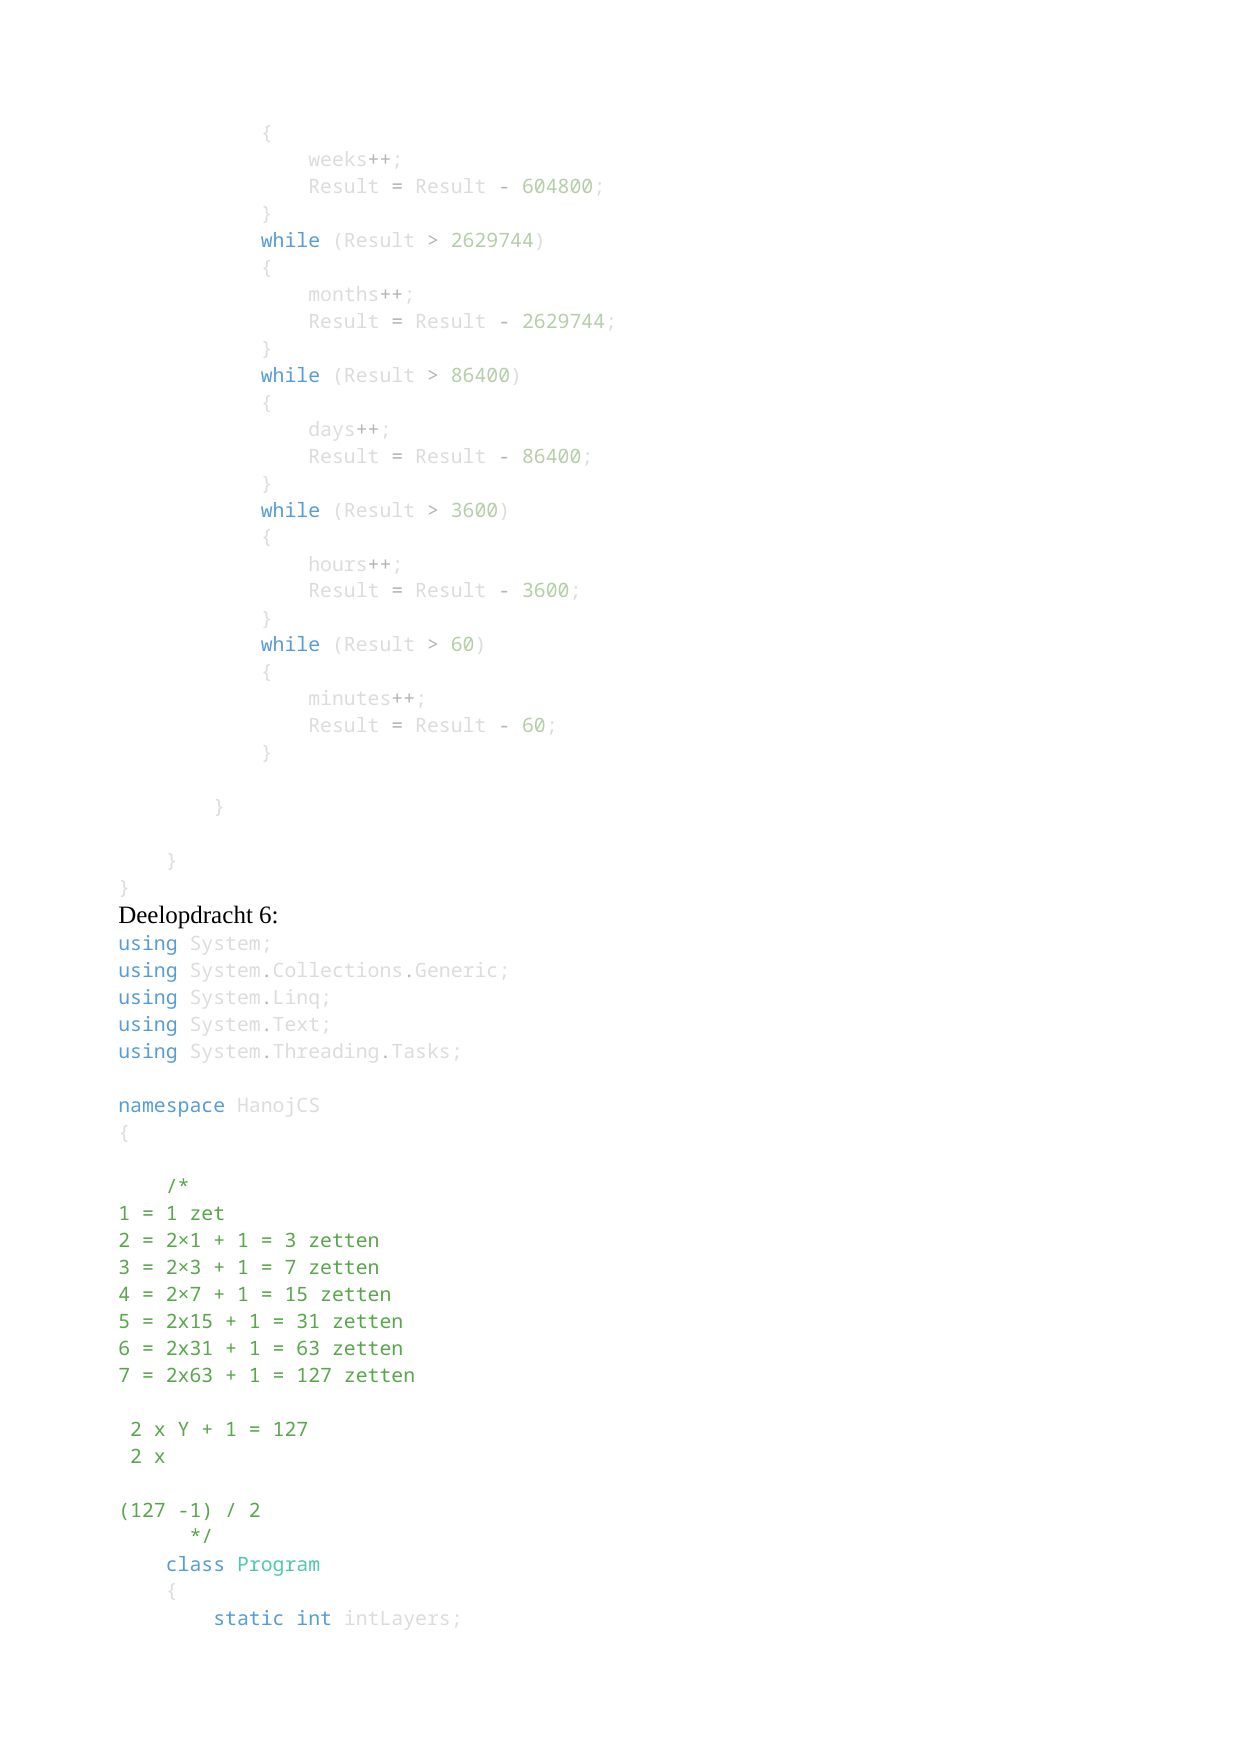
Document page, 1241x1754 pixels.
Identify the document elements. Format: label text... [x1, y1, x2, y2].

text 5 = 2x15 + 1 = 31 zetten [118, 1307, 1122, 1334]
text weeks++; [118, 145, 1122, 172]
text Result = Result - 60; [118, 712, 1122, 739]
text { [118, 1577, 1122, 1604]
text { [118, 253, 1122, 280]
text namespace HanojCS [118, 1091, 1122, 1118]
text while (Result > 2629744) [118, 226, 1122, 253]
text months++; [118, 280, 1122, 307]
text { [118, 118, 1122, 145]
text (127 -1) / 2 [118, 1496, 1122, 1523]
text { [118, 523, 1122, 550]
text days++; [118, 415, 1122, 442]
text 7 = 2x63 + 1 = 127 zetten [118, 1361, 1122, 1388]
text while (Result > 3600) [118, 496, 1122, 523]
text Result = Result - 604800; [118, 172, 1122, 199]
text using System.Text; [118, 1010, 1122, 1037]
text } [118, 739, 1122, 766]
text hours++; [118, 550, 1122, 577]
text /* [118, 1172, 1122, 1199]
text using System; [118, 929, 1122, 956]
text 6 = 2x31 + 1 = 63 zetten [118, 1334, 1122, 1361]
text } [118, 873, 1122, 901]
text { [118, 388, 1122, 415]
text minutes++; [118, 685, 1122, 712]
text } [118, 469, 1122, 496]
text 2 x [118, 1442, 1122, 1469]
text Result = Result - 2629744; [118, 307, 1122, 334]
text 4 = 2×7 + 1 = 15 zetten [118, 1280, 1122, 1307]
text */ [118, 1523, 1122, 1550]
text } [118, 334, 1122, 361]
text static int intLayers; [118, 1604, 1122, 1631]
text 3 = 2×3 + 1 = 7 zetten [118, 1253, 1122, 1280]
text Deelopdracht 6: [118, 901, 1122, 929]
text { [118, 1118, 1122, 1145]
text using System.Linq; [118, 983, 1122, 1010]
text class Program [118, 1550, 1122, 1577]
text Result = Result - 86400; [118, 442, 1122, 469]
text } [118, 199, 1122, 226]
text { [118, 658, 1122, 685]
text while (Result > 60) [118, 631, 1122, 658]
text while (Result > 86400) [118, 361, 1122, 388]
text 2 x Y + 1 = 127 [118, 1415, 1122, 1442]
text using System.Threading.Tasks; [118, 1037, 1122, 1064]
text } [118, 793, 1122, 819]
text Result = Result - 3600; [118, 577, 1122, 604]
text } [118, 847, 1122, 873]
text 2 = 2×1 + 1 = 3 zetten [118, 1226, 1122, 1253]
text using System.Collections.Generic; [118, 956, 1122, 983]
text 1 = 1 zet [118, 1199, 1122, 1226]
text } [118, 604, 1122, 631]
